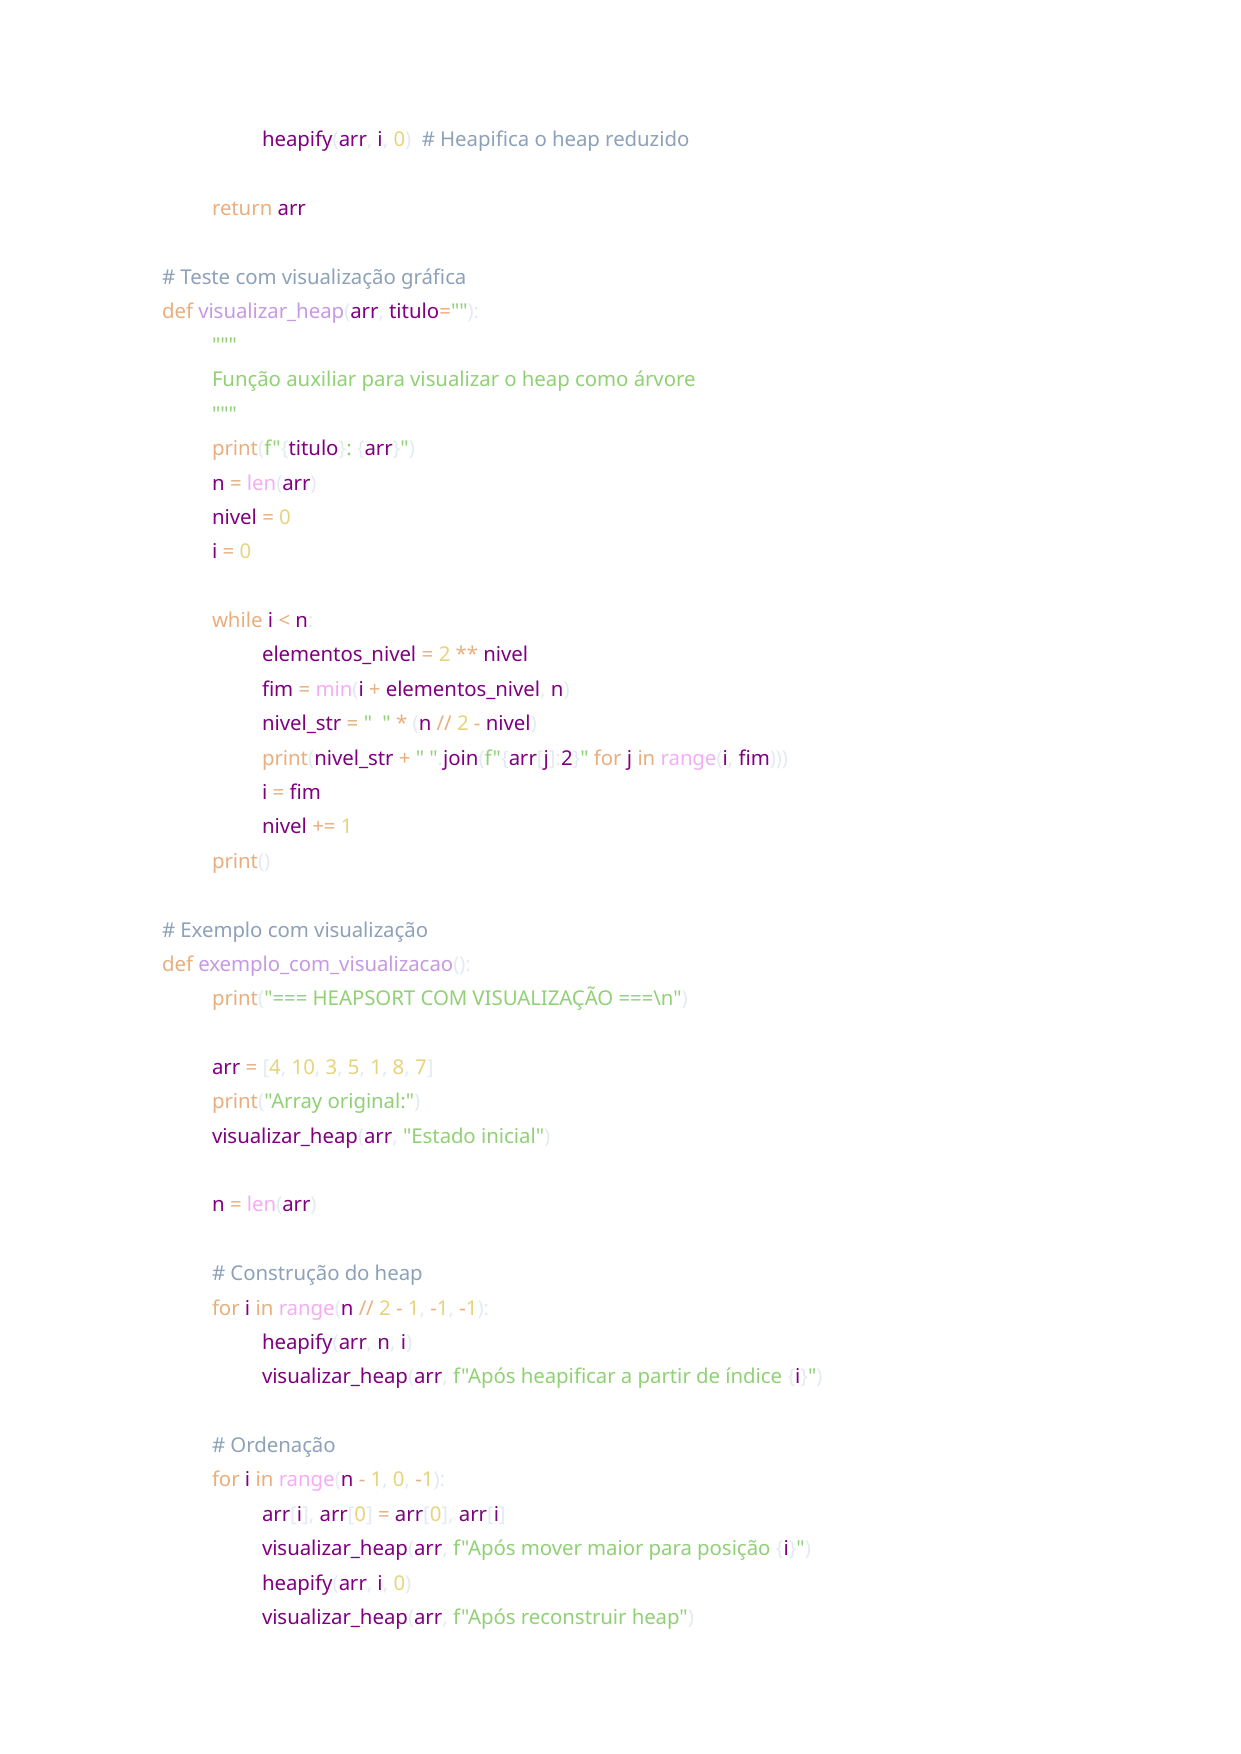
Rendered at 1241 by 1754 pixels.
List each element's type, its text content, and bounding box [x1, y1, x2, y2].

text # Exemplo com visualização [162, 909, 1078, 943]
text n = len(arr) [162, 1184, 1078, 1218]
text visualizar_heap(arr, "Estado inicial") [162, 1115, 1078, 1149]
text heapify(arr, i, 0) [162, 1562, 1078, 1596]
text heapify(arr, i, 0) # Heapifica o heap reduzido [162, 118, 1078, 152]
text while i < n: [162, 599, 1078, 634]
text visualizar_heap(arr, f"Após reconstruir heap") [162, 1596, 1078, 1631]
text n = len(arr) [162, 462, 1078, 496]
text nivel += 1 [162, 806, 1078, 840]
text i = fim [162, 771, 1078, 806]
text for i in range(n - 1, 0, -1): [162, 1459, 1078, 1493]
text elementos_nivel = 2 ** nivel [162, 634, 1078, 668]
text nivel = 0 [162, 496, 1078, 531]
text arr[i], arr[0] = arr[0], arr[i] [162, 1493, 1078, 1527]
text print() [162, 840, 1078, 874]
text fim = min(i + elementos_nivel, n) [162, 668, 1078, 702]
text heapify(arr, n, i) [162, 1321, 1078, 1356]
text Função auxiliar para visualizar o heap como árvore [162, 359, 1078, 393]
text visualizar_heap(arr, f"Após heapificar a partir de índice {i}") [162, 1356, 1078, 1390]
text i = 0 [162, 531, 1078, 565]
text return arr [162, 187, 1078, 221]
text nivel_str = " " * (n // 2 - nivel) [162, 702, 1078, 737]
text print("=== HEAPSORT COM VISUALIZAÇÃO ===\n") [162, 977, 1078, 1012]
text # Teste com visualização gráfica [162, 256, 1078, 290]
text arr = [4, 10, 3, 5, 1, 8, 7] [162, 1046, 1078, 1081]
text """ [162, 324, 1078, 359]
text print(nivel_str + " ".join(f"{arr[j]:2}" for j in range(i, fim))) [162, 737, 1078, 771]
text print("Array original:") [162, 1081, 1078, 1115]
text def visualizar_heap(arr, titulo=""): [162, 290, 1078, 324]
text def exemplo_com_visualizacao(): [162, 943, 1078, 977]
text print(f"{titulo}: {arr}") [162, 427, 1078, 462]
text # Ordenação [162, 1424, 1078, 1459]
text for i in range(n // 2 - 1, -1, -1): [162, 1287, 1078, 1321]
text visualizar_heap(arr, f"Após mover maior para posição {i}") [162, 1527, 1078, 1562]
text """ [162, 393, 1078, 427]
text # Construção do heap [162, 1252, 1078, 1287]
